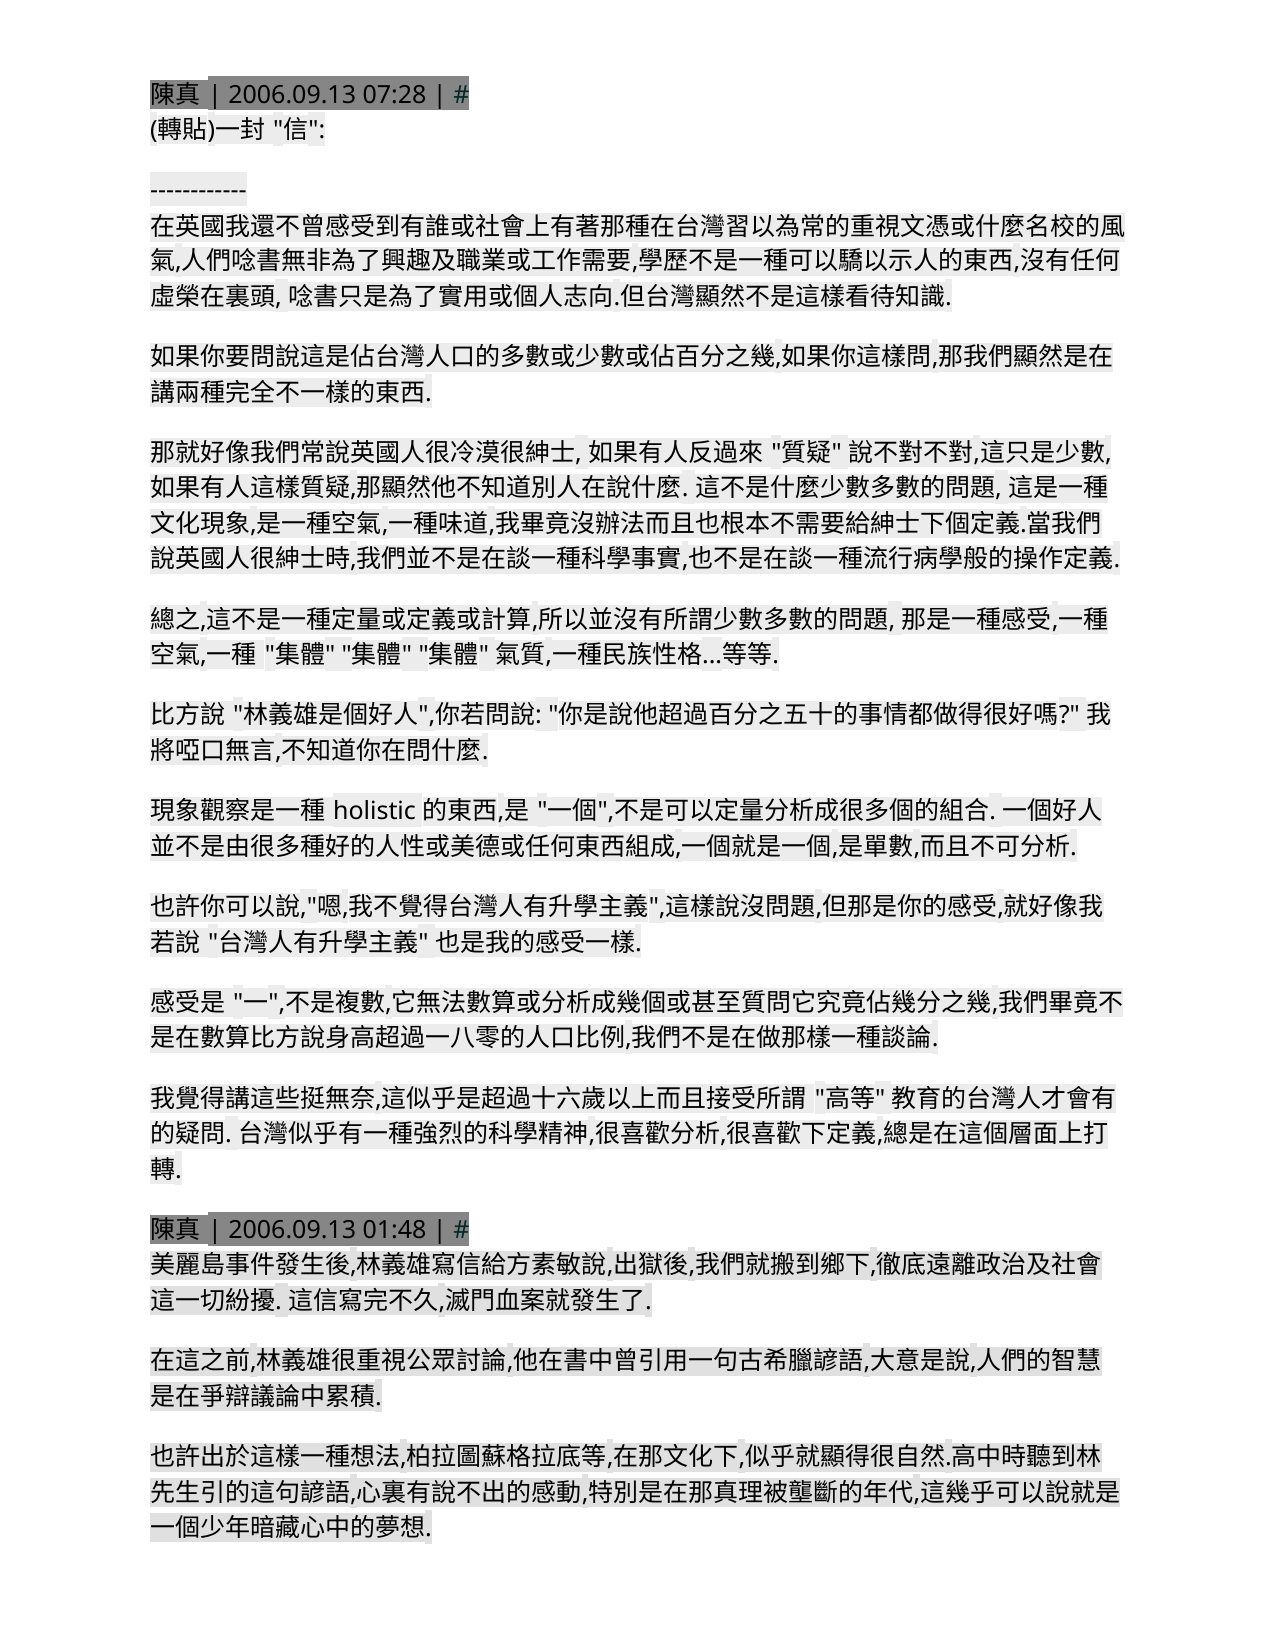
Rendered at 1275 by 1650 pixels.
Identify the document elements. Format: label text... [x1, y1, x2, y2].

text 陳真 | 2006.09.13 01:48 | # [150, 1210, 1125, 1246]
text 陳真 | 2006.09.13 07:28 | # [150, 75, 1125, 110]
text 那就好像我們常說英國人很冷漠很紳士, 如果有人反過來 "質疑" 說不對不對,這只是少數,如果有人這樣質疑,那顯然他不知道別人在說什麼. 這不是什麼少數多數的問題, 這是一種文化現象,是一種空氣,一種味道,我畢竟沒辦法而且也根本不需要給紳士下個定義.當我們說英國人很紳士時,我們並不是在談一種科學事實,也不是在談一種流行病學般的操作定義. [150, 433, 1125, 575]
text 我覺得講這些挺無奈,這似乎是超過十六歲以上而且接受所謂 "高等" 教育的台灣人才會有的疑問. 台灣似乎有一種強烈的科學精神,很喜歡分析,很喜歡下定義,總是在這個層面上打轉. [150, 1079, 1125, 1185]
text 也許你可以說,"嗯,我不覺得台灣人有升學主義",這樣說沒問題,但那是你的感受,就好像我若說 "台灣人有升學主義" 也是我的感受一樣. [150, 887, 1125, 958]
text 總之,這不是一種定量或定義或計算,所以並沒有所謂少數多數的問題, 那是一種感受,一種空氣,一種 "集體" "集體" "集體" 氣質,一種民族性格...等等. [150, 600, 1125, 671]
text 在這之前,林義雄很重視公眾討論,他在書中曾引用一句古希臘諺語,大意是說,人們的智慧是在爭辯議論中累積. [150, 1342, 1125, 1412]
text ------------ 在英國我還不曾感受到有誰或社會上有著那種在台灣習以為常的重視文憑或什麼名校的風氣,人們唸書無非為了興趣及職業或工作需要,學歷不是一種可以驕以示人的東西,沒有任何虛榮在裏頭, 唸書只是為了實用或個人志向.但台灣顯然不是這樣看待知識. [150, 171, 1125, 312]
text 也許出於這樣一種想法,柏拉圖蘇格拉底等,在那文化下,似乎就顯得很自然.高中時聽到林先生引的這句諺語,心裏有說不出的感動,特別是在那真理被壟斷的年代,這幾乎可以說就是一個少年暗藏心中的夢想. [150, 1437, 1125, 1544]
text 感受是 "一",不是複數,它無法數算或分析成幾個或甚至質問它究竟佔幾分之幾,我們畢竟不是在數算比方說身高超過一八零的人口比例,我們不是在做那樣一種談論. [150, 983, 1125, 1054]
text 現象觀察是一種 holistic 的東西,是 "一個",不是可以定量分析成很多個的組合. 一個好人並不是由很多種好的人性或美德或任何東西組成,一個就是一個,是單數,而且不可分析. [150, 792, 1125, 862]
text (轉貼)一封 "信": [150, 110, 1125, 146]
text 如果你要問說這是佔台灣人口的多數或少數或佔百分之幾,如果你這樣問,那我們顯然是在講兩種完全不一樣的東西. [150, 337, 1125, 408]
text 美麗島事件發生後,林義雄寫信給方素敏說,出獄後,我們就搬到鄉下,徹底遠離政治及社會這一切紛擾. 這信寫完不久,滅門血案就發生了. [150, 1246, 1125, 1317]
text 比方說 "林義雄是個好人",你若問說: "你是說他超過百分之五十的事情都做得很好嗎?" 我將啞口無言,不知道你在問什麼. [150, 696, 1125, 767]
